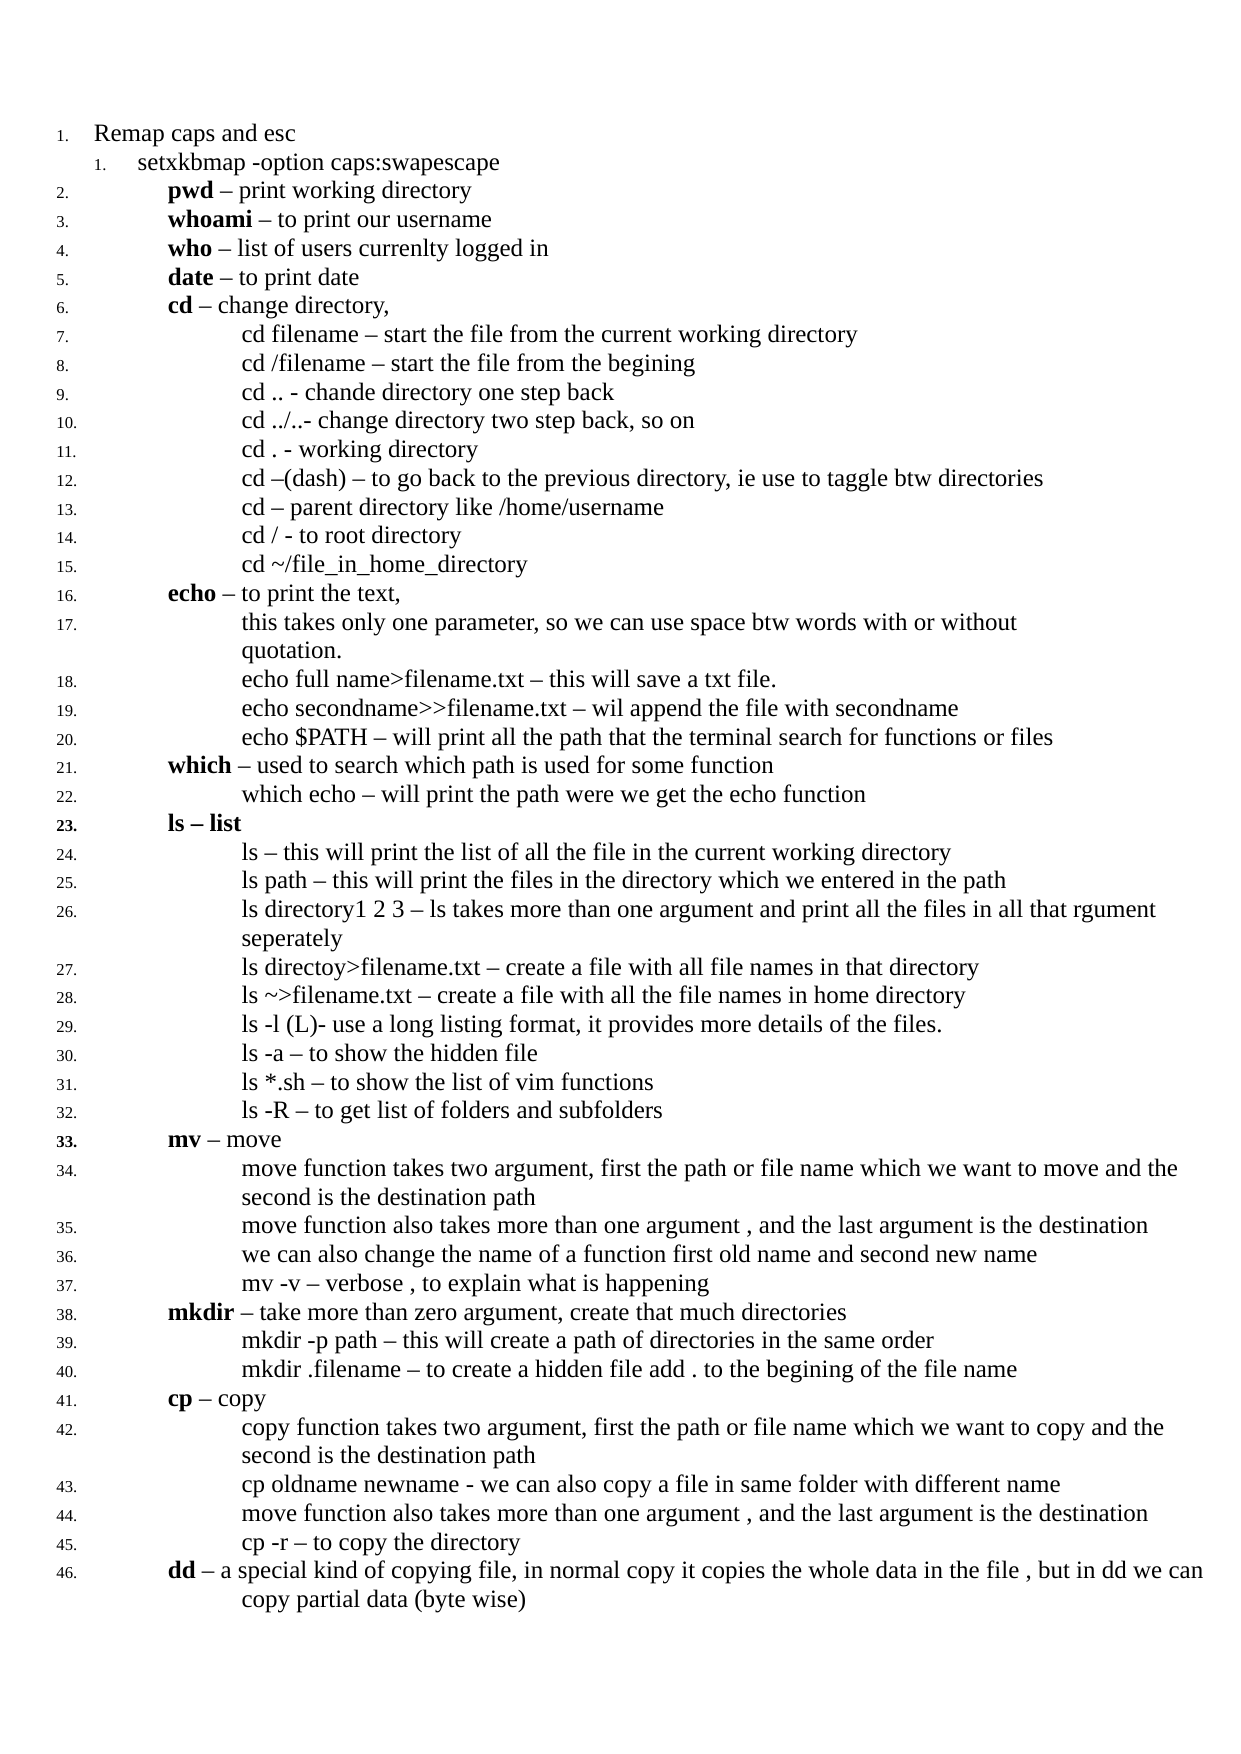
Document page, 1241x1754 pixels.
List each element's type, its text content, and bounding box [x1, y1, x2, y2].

list echo full name>filename.txt – this will save a txt file. [56, 664, 1222, 693]
list echo – to print the text, [56, 578, 1222, 607]
list pwd – print working directory [56, 176, 1222, 204]
list copy function takes two argument, first the path or file name which we want to copy and the second is the destination path [56, 1412, 1222, 1469]
list ls – list [56, 808, 1222, 837]
list mkdir .filename – to create a hidden file add . to the begining of the file name [56, 1354, 1222, 1383]
list ls – this will print the list of all the file in the current working directory [56, 837, 1222, 866]
list move function takes two argument, first the path or file name which we want to move and the second is the destination path [56, 1153, 1222, 1211]
list echo secondname>>filename.txt – wil append the file with secondname [56, 693, 1222, 722]
list this takes only one parameter, so we can use space btw words with or without quotation. [56, 607, 1222, 664]
list Remap caps and esc [56, 118, 1222, 147]
list cd ~/file_in_home_directory [56, 549, 1222, 578]
list mv – move [56, 1124, 1222, 1153]
list cp – copy [56, 1383, 1222, 1412]
list ls -l (L)- use a long listing format, it provides more details of the files. [56, 1009, 1222, 1038]
list cp oldname newname - we can also copy a file in same folder with different name [56, 1469, 1222, 1498]
list whoami – to print our username [56, 204, 1222, 233]
list mv -v – verbose , to explain what is happening [56, 1268, 1222, 1297]
list date – to print date [56, 262, 1222, 291]
list ls -a – to show the hidden file [56, 1038, 1222, 1067]
list mkdir – take more than zero argument, create that much directories [56, 1297, 1222, 1326]
list cd . - working directory [56, 434, 1222, 463]
list setxkbmap -option caps:swapescape [94, 147, 1222, 176]
list cp -r – to copy the directory [56, 1527, 1222, 1556]
list ls *.sh – to show the list of vim functions [56, 1067, 1222, 1096]
list ls path – this will print the files in the directory which we entered in the path [56, 866, 1222, 894]
list ls directory1 2 3 – ls takes more than one argument and print all the files in all that rgument seperately [56, 894, 1222, 952]
list cd /filename – start the file from the begining [56, 348, 1222, 377]
list ls -R – to get list of folders and subfolders [56, 1096, 1222, 1124]
list ls directoy>filename.txt – create a file with all file names in that directory [56, 952, 1222, 981]
list move function also takes more than one argument , and the last argument is the destination [56, 1498, 1222, 1527]
list cd ../..- change directory two step back, so on [56, 406, 1222, 434]
list echo $PATH – will print all the path that the terminal search for functions or files [56, 722, 1222, 751]
list who – list of users currenlty logged in [56, 233, 1222, 262]
list cd –(dash) – to go back to the previous directory, ie use to taggle btw directories [56, 463, 1222, 492]
list move function also takes more than one argument , and the last argument is the destination [56, 1211, 1222, 1239]
list cd – change directory, [56, 291, 1222, 319]
list cd – parent directory like /home/username [56, 492, 1222, 521]
list cd / - to root directory [56, 521, 1222, 549]
list we can also change the name of a function first old name and second new name [56, 1239, 1222, 1268]
list cd filename – start the file from the current working directory [56, 319, 1222, 348]
list which – used to search which path is used for some function [56, 751, 1222, 779]
list mkdir -p path – this will create a path of directories in the same order [56, 1326, 1222, 1354]
list dd – a special kind of copying file, in normal copy it copies the whole data in the file , but in dd we can copy partial data (byte wise) [56, 1556, 1222, 1613]
list cd .. - chande directory one step back [56, 377, 1222, 406]
list which echo – will print the path were we get the echo function [56, 779, 1222, 808]
list ls ~>filename.txt – create a file with all the file names in home directory [56, 981, 1222, 1009]
